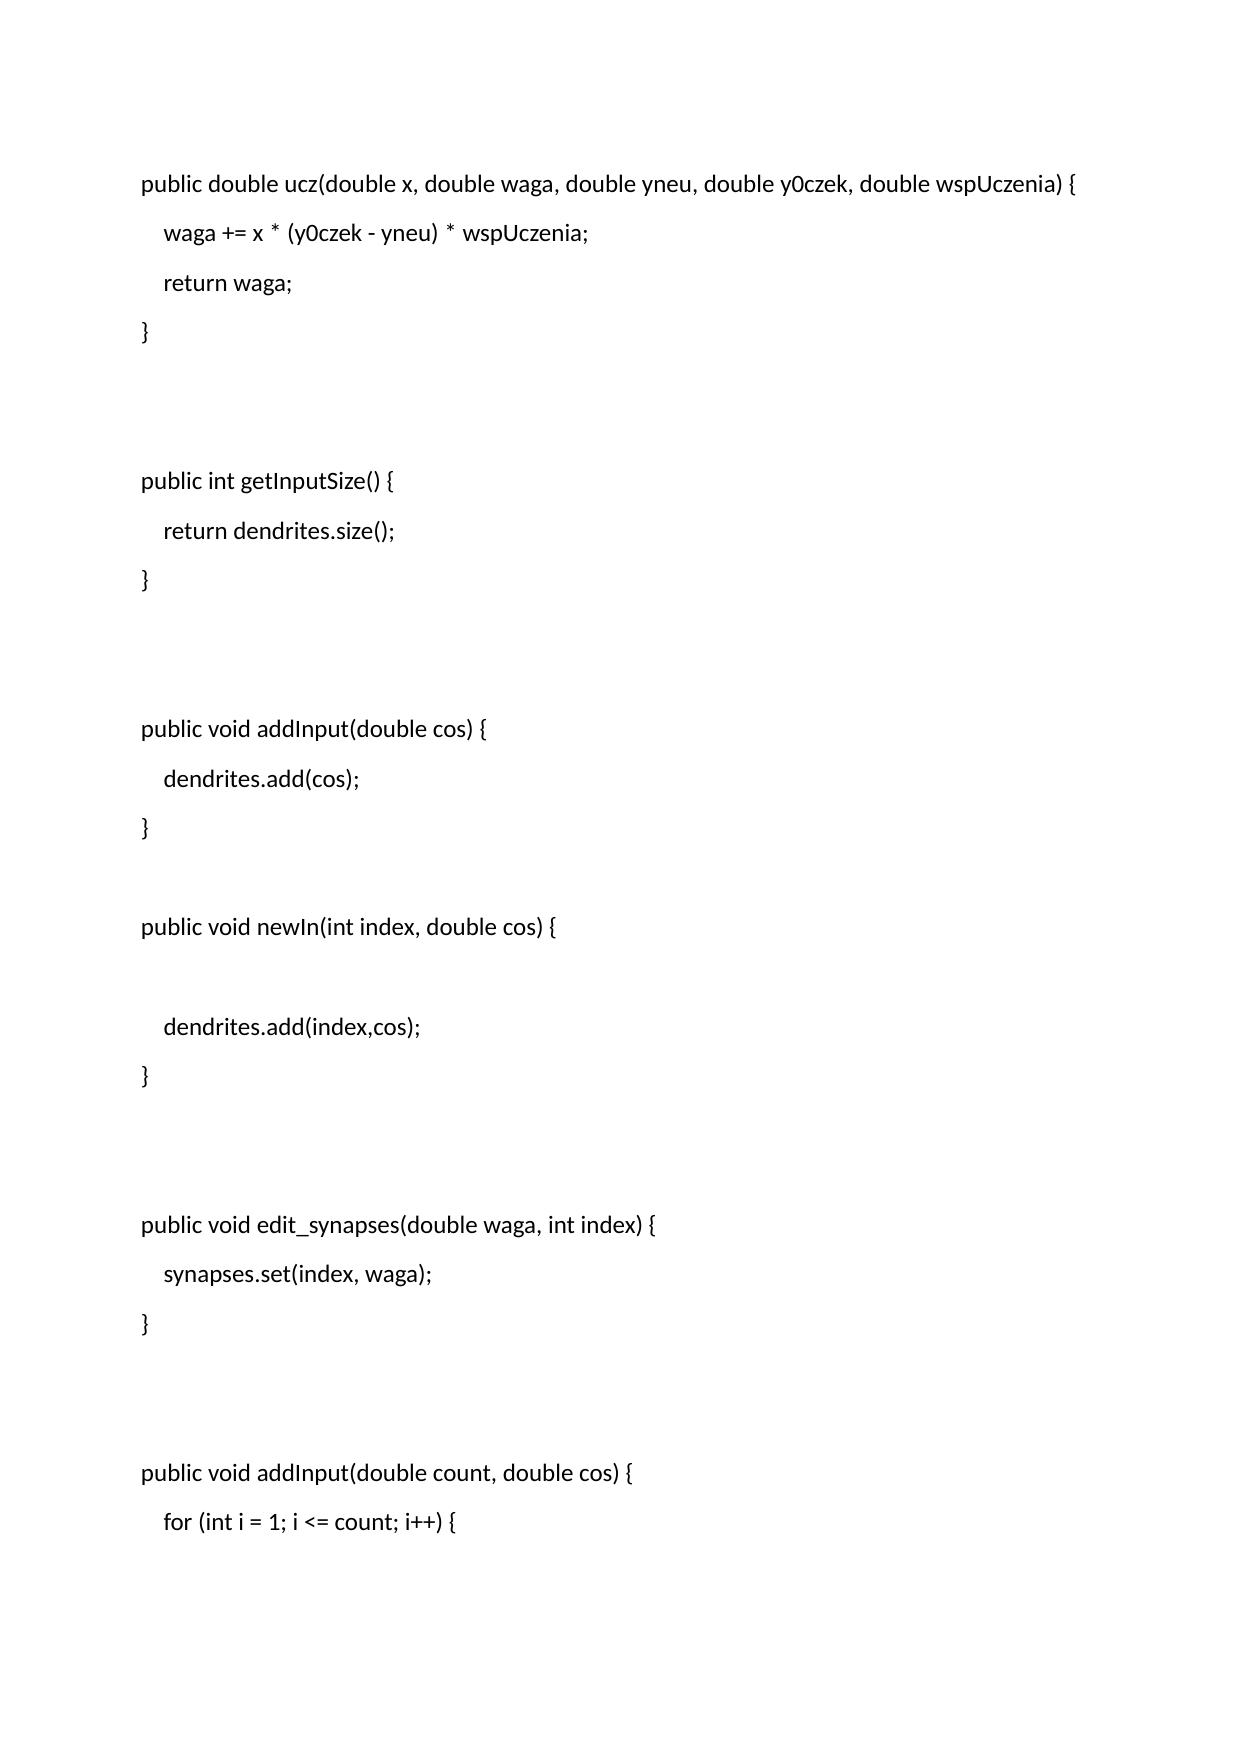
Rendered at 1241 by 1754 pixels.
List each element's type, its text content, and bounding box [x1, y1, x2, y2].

text public double ucz(double x, double waga, double yneu, double y0czek, double wspUczenia) { [118, 168, 1122, 198]
text } [118, 812, 1122, 843]
text return dendrites.size(); [118, 515, 1122, 545]
text } [118, 316, 1122, 347]
text public int getInputSize() { [118, 465, 1122, 496]
text return waga; [118, 267, 1122, 297]
text for (int i = 1; i <= count; i++) { [118, 1506, 1122, 1537]
text } [118, 1060, 1122, 1091]
text } [118, 564, 1122, 595]
text dendrites.add(index,cos); [118, 1011, 1122, 1041]
text public void edit_synapses(double waga, int index) { [118, 1209, 1122, 1239]
text dendrites.add(cos); [118, 763, 1122, 793]
text public void addInput(double count, double cos) { [118, 1457, 1122, 1487]
text public void newIn(int index, double cos) { [118, 911, 1122, 942]
text } [118, 1308, 1122, 1339]
text public void addInput(double cos) { [118, 713, 1122, 744]
text waga += x * (y0czek - yneu) * wspUczenia; [118, 217, 1122, 248]
text synapses.set(index, waga); [118, 1258, 1122, 1289]
